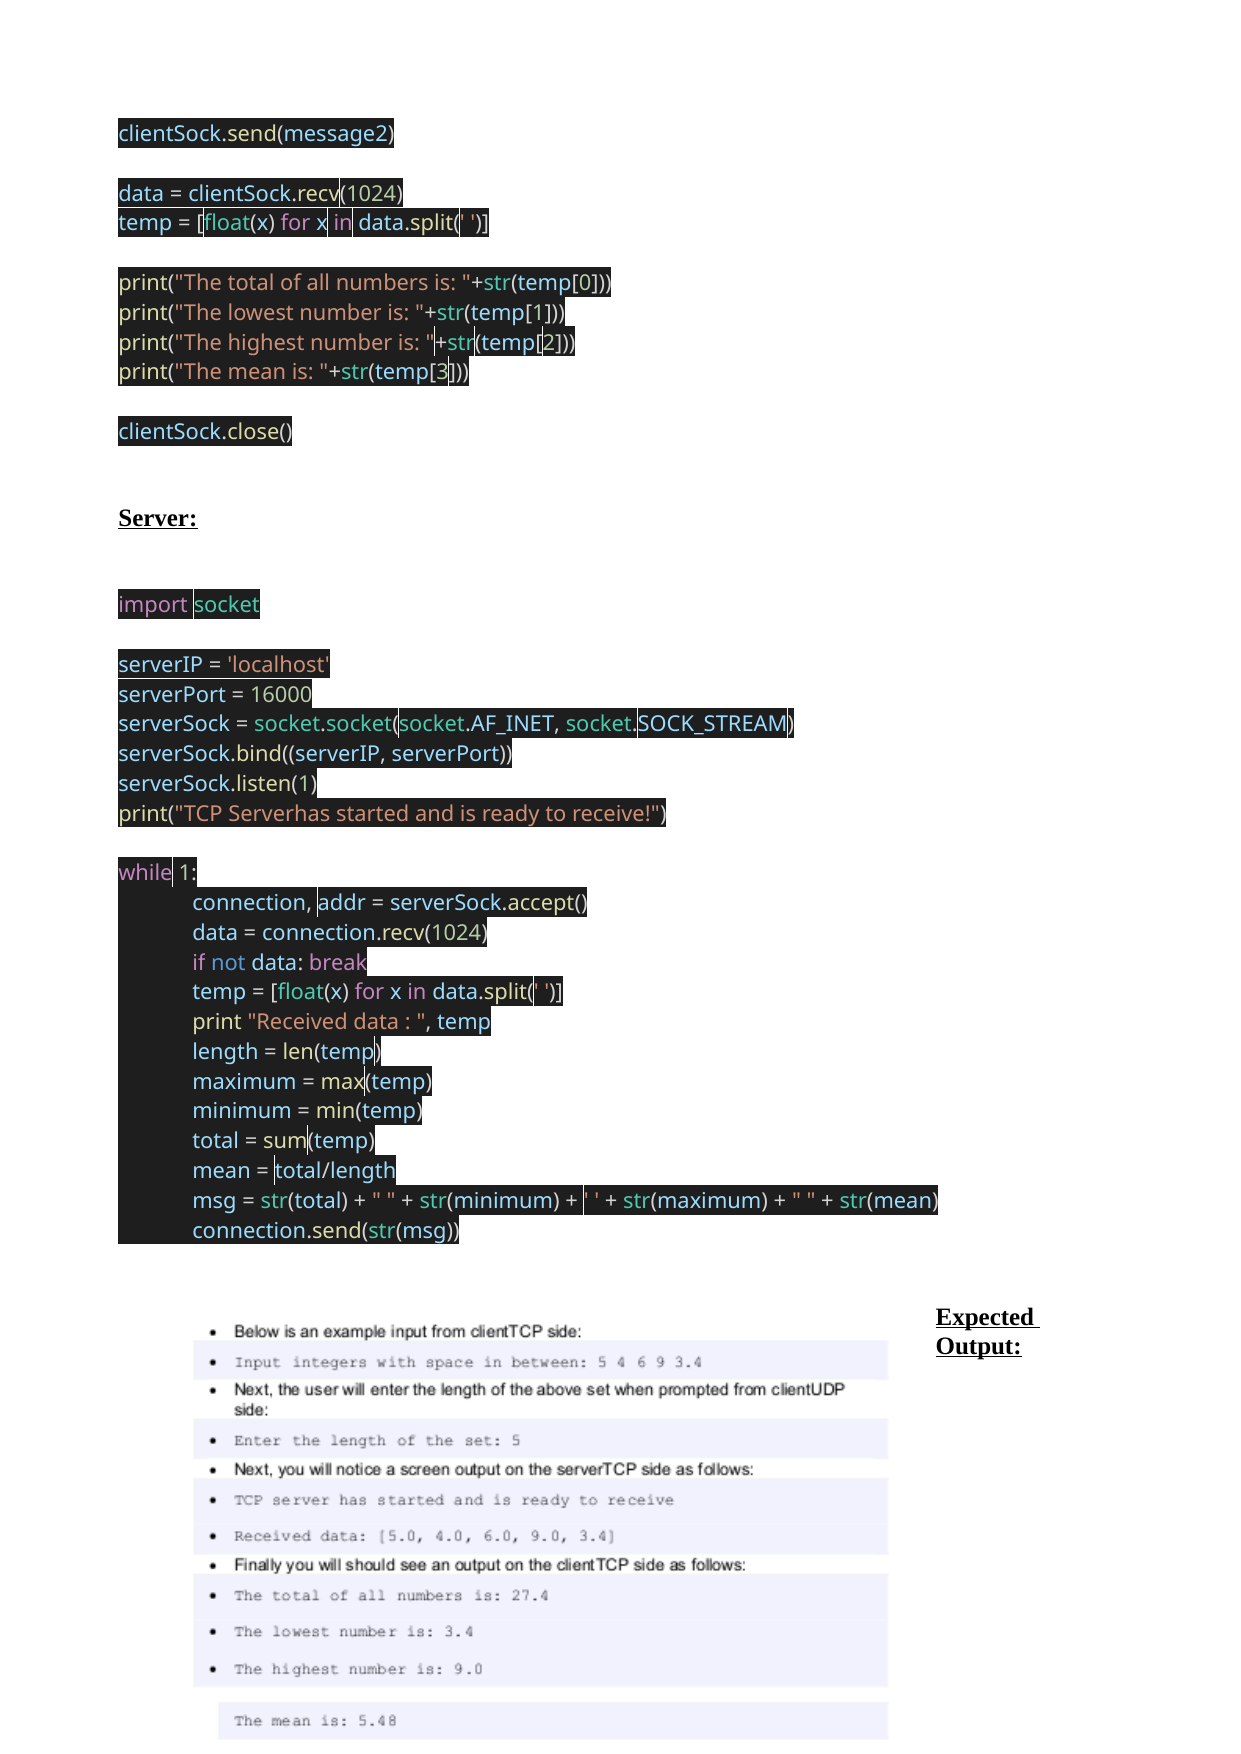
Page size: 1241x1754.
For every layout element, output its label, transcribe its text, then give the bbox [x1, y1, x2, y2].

text connection.send(str(msg)) [118, 1215, 1122, 1244]
text serverSock.listen(1) [118, 768, 1122, 798]
text data = clientSock.recv(1024) [118, 178, 1122, 207]
text print("TCP Serverhas started and is ready to receive!") [118, 798, 1122, 827]
text maximum = max(temp) [118, 1066, 1122, 1096]
text mean = total/length [118, 1155, 1122, 1185]
text print("The highest number is: "+str(temp[2])) [118, 326, 1122, 356]
text serverSock = socket.socket(socket.AF_INET, socket.SOCK_STREAM) [118, 708, 1122, 738]
text print("The total of all numbers is: "+str(temp[0])) [118, 267, 1122, 297]
text Expected Output: [118, 1302, 1122, 1359]
text temp = [float(x) for x in data.split(' ')] [118, 976, 1122, 1006]
text serverPort = 16000 [118, 678, 1122, 708]
text total = sum(temp) [118, 1125, 1122, 1155]
text import socket [118, 589, 1122, 619]
text msg = str(total) + " " + str(minimum) + ' ' + str(maximum) + " " + str(mean) [118, 1185, 1122, 1215]
picture [186, 1303, 936, 1754]
text print("The mean is: "+str(temp[3])) [118, 356, 1122, 386]
text Server: [118, 503, 1122, 532]
text print "Received data : ", temp [118, 1006, 1122, 1036]
text if not data: break [118, 947, 1122, 976]
text connection, addr = serverSock.accept() [118, 887, 1122, 917]
text temp = [float(x) for x in data.split(' ')] [118, 207, 1122, 237]
text serverSock.bind((serverIP, serverPort)) [118, 738, 1122, 768]
text clientSock.close() [118, 416, 1122, 446]
text length = len(temp) [118, 1036, 1122, 1066]
text while 1: [118, 857, 1122, 887]
text minimum = min(temp) [118, 1096, 1122, 1125]
text data = connection.recv(1024) [118, 917, 1122, 947]
text serverIP = 'localhost' [118, 649, 1122, 678]
text clientSock.send(message2) [118, 118, 1122, 148]
text print("The lowest number is: "+str(temp[1])) [118, 297, 1122, 326]
